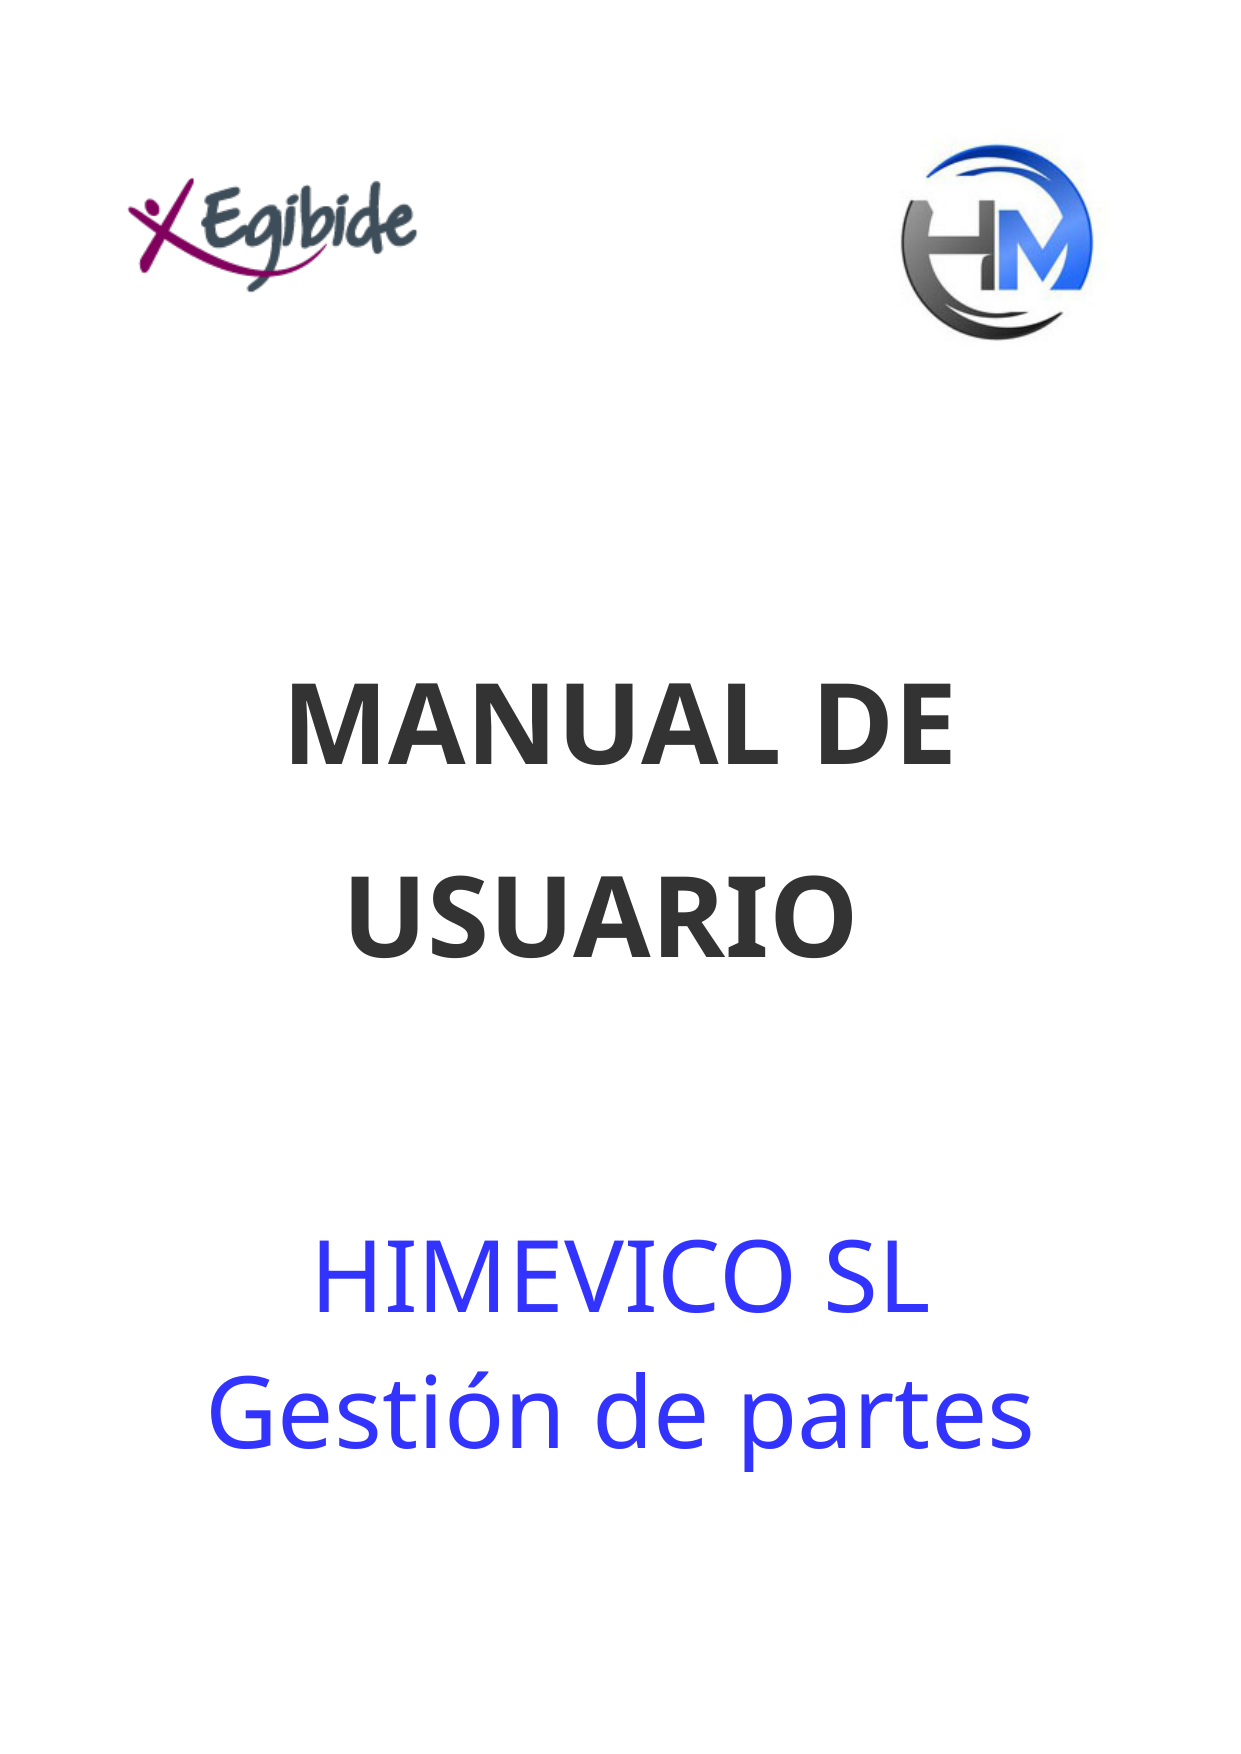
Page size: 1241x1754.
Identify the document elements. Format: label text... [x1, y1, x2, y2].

text Gestión de partes [118, 1342, 1122, 1478]
picture [121, 172, 429, 298]
text MANUAL DE USUARIO [118, 644, 1122, 1002]
text HIMEVICO SL [118, 1206, 1122, 1342]
picture [877, 121, 1119, 357]
